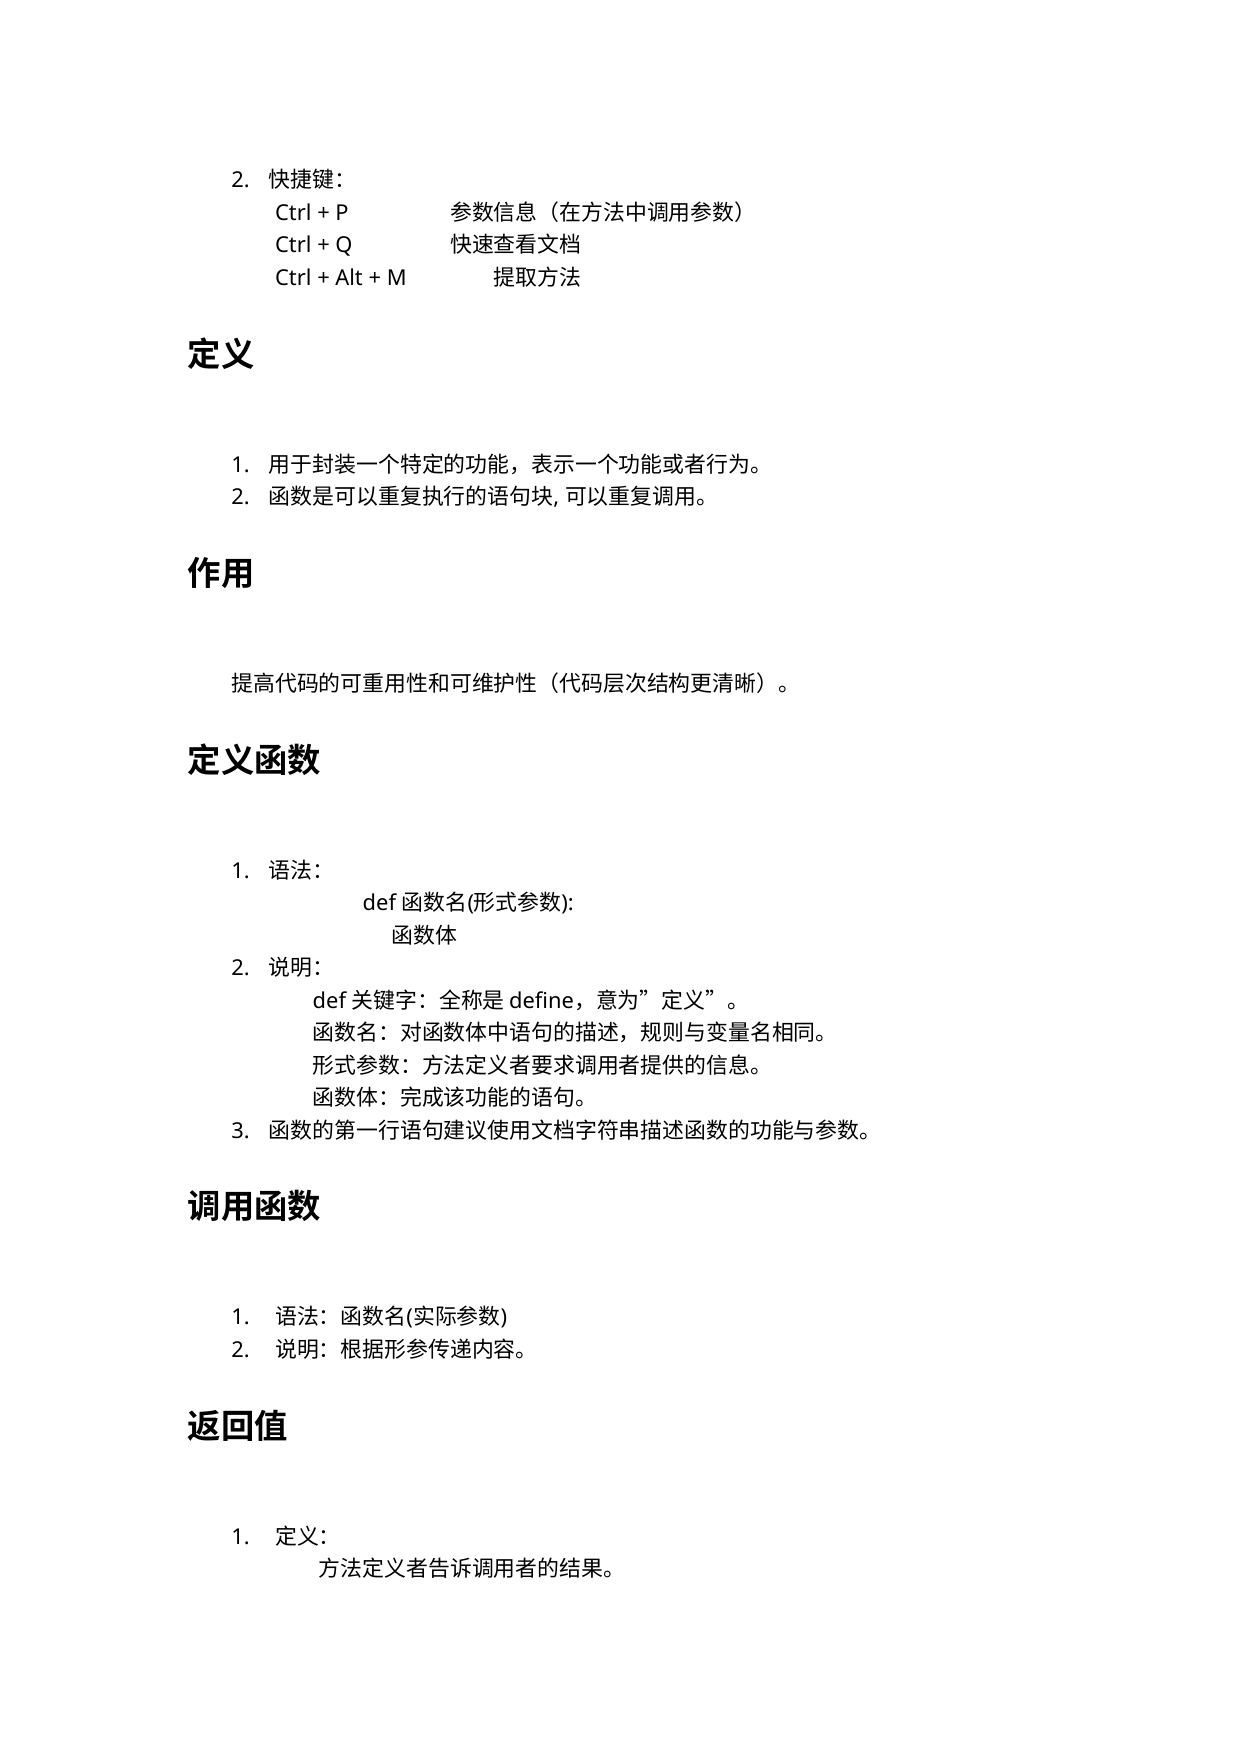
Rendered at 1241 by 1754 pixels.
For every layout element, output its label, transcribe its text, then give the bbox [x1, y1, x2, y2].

text 函数体 [362, 917, 1053, 950]
subtitle 定义 [187, 319, 1053, 384]
list 说明：根据形参传递内容。 [231, 1332, 1053, 1364]
text 提高代码的可重用性和可维护性（代码层次结构更清晰）。 [187, 666, 1053, 698]
list 用于封装一个特定的功能，表示一个功能或者行为。 [231, 446, 1053, 479]
text Ctrl + Alt + M 提取方法 [231, 259, 1053, 292]
subtitle 作用 [187, 538, 1053, 603]
list 语法： [231, 852, 1053, 885]
text Ctrl + P 参数信息（在方法中调用参数） [231, 194, 1053, 227]
list 方法定义者告诉调用者的结果。 [275, 1551, 1053, 1583]
text Ctrl + Q 快速查看文档 [231, 227, 1053, 259]
list 函数名：对函数体中语句的描述，规则与变量名相同。 [312, 1015, 1053, 1047]
subtitle 调用函数 [187, 1172, 1053, 1237]
subtitle 返回值 [187, 1391, 1053, 1456]
text def 函数名(形式参数): [362, 885, 1053, 917]
list 说明： [231, 950, 1053, 982]
list def 关键字：全称是define，意为”定义”。 [312, 982, 1053, 1015]
list 形式参数：方法定义者要求调用者提供的信息。 [312, 1047, 1053, 1080]
list 函数的第一行语句建议使用文档字符串描述函数的功能与参数。 [231, 1112, 1053, 1145]
list 语法：函数名(实际参数) [231, 1299, 1053, 1332]
list 函数是可以重复执行的语句块, 可以重复调用。 [231, 479, 1053, 511]
list 函数体：完成该功能的语句。 [312, 1080, 1053, 1112]
list 快捷键： [231, 162, 1053, 194]
subtitle 定义函数 [187, 725, 1053, 790]
list 定义： [231, 1518, 1053, 1551]
